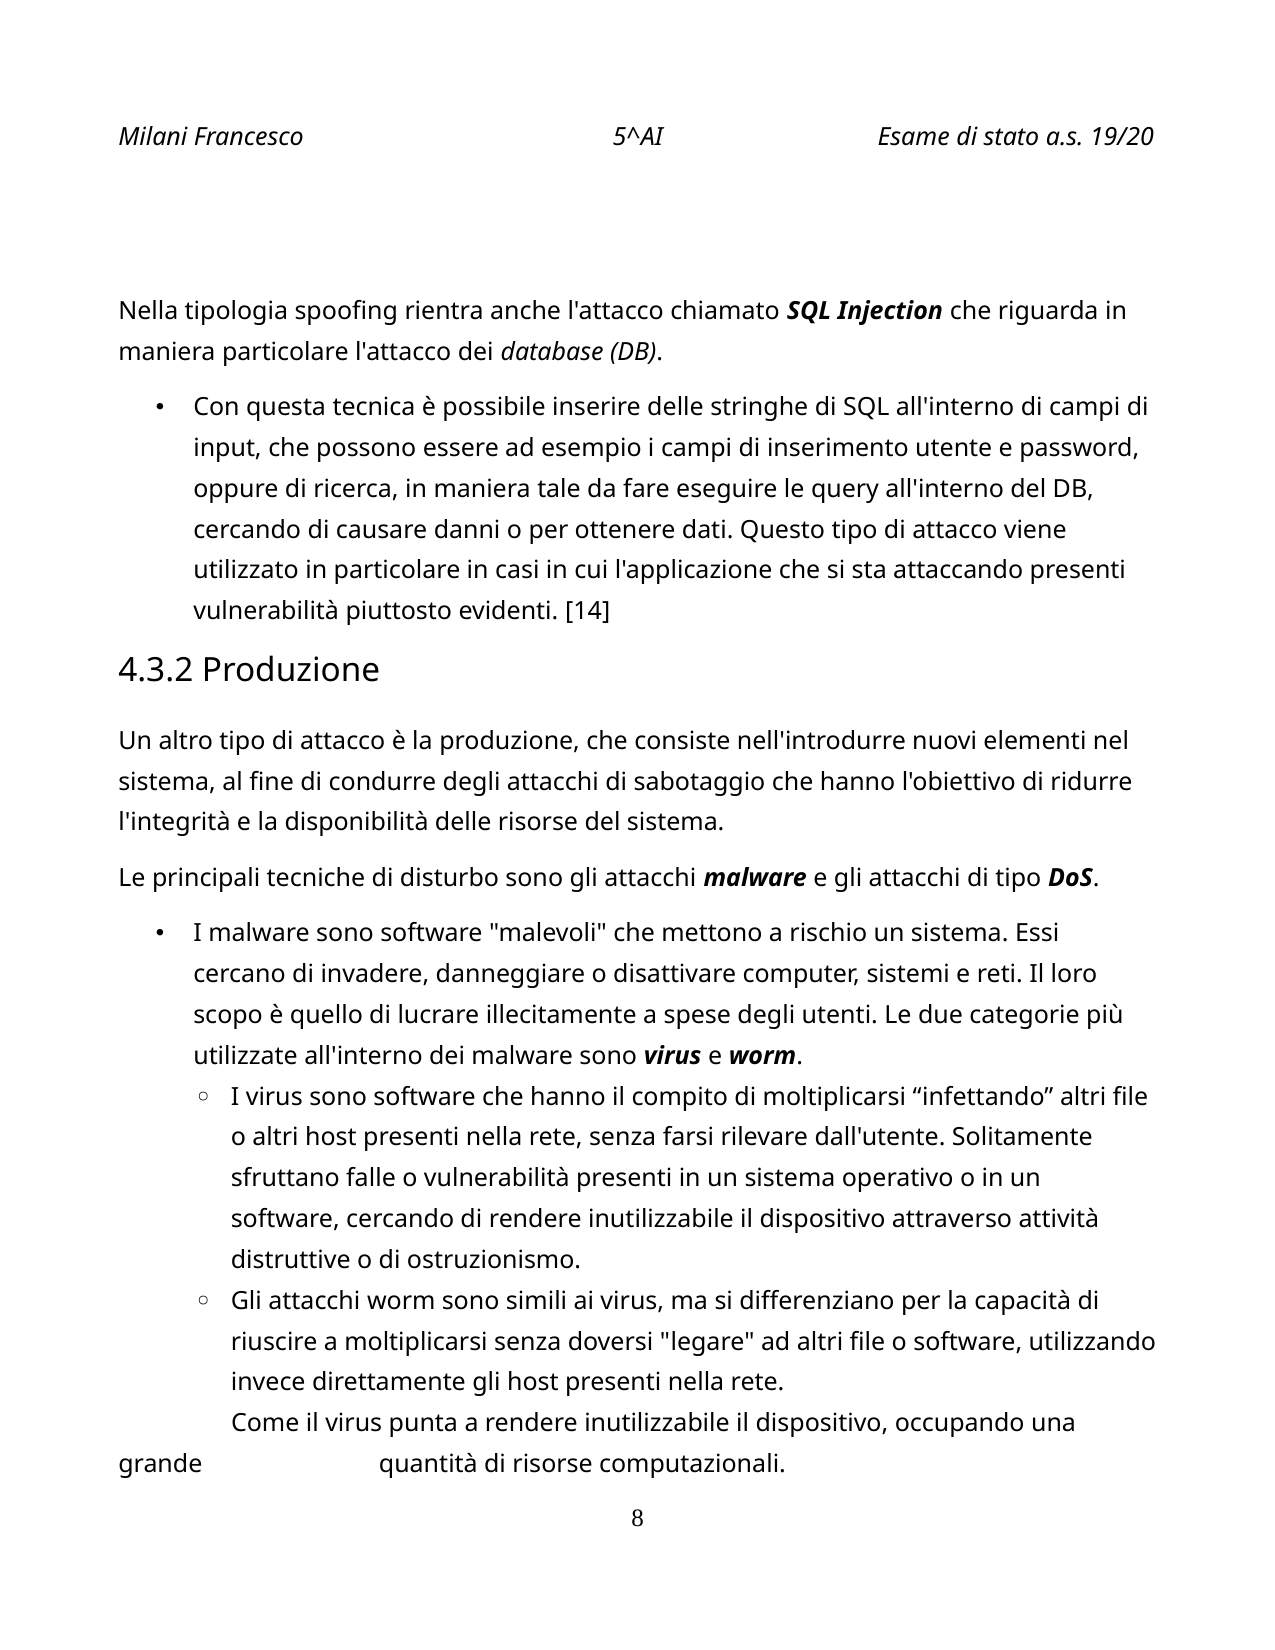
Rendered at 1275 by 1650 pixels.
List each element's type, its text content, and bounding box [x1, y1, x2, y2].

subtitle 4.3.2 Produzione [118, 646, 1157, 692]
list I malware sono software "malevoli" che mettono a rischio un sistema. Essi cercano di invadere, danneggiare o disattivare computer, sistemi e reti. Il loro scopo è quello di lucrare illecitamente a spese degli utenti. Le due categorie più utilizzate all'interno dei malware sono virus e worm. [156, 915, 1157, 1071]
list I virus sono software che hanno il compito di moltiplicarsi “infettando” altri file o altri host presenti nella rete, senza farsi rilevare dall'utente. Solitamente sfruttano falle o vulnerabilità presenti in un sistema operativo o in un software, cercando di rendere inutilizzabile il dispositivo attraverso attività distruttive o di ostruzionismo. [193, 1078, 1157, 1276]
text Nella tipologia spoofing rientra anche l'attacco chiamato SQL Injection che riguarda in maniera particolare l'attacco dei database (DB). [118, 292, 1157, 367]
text Un altro tipo di attacco è la produzione, che consiste nell'introdurre nuovi elementi nel sistema, al fine di condurre degli attacchi di sabotaggio che hanno l'obiettivo di ridurre l'integrità e la disponibilità delle risorse del sistema. [118, 722, 1157, 838]
list Gli attacchi worm sono simili ai virus, ma si differenziano per la capacità di riuscire a moltiplicarsi senza doversi "legare" ad altri file o software, utilizzando invece direttamente gli host presenti nella rete. [193, 1282, 1157, 1398]
text Le principali tecniche di disturbo sono gli attacchi malware e gli attacchi di tipo DoS. [118, 859, 1157, 893]
text Come il virus punta a rendere inutilizzabile il dispositivo, occupando una grande quantità di risorse computazionali. [118, 1405, 1157, 1480]
list Con questa tecnica è possibile inserire delle stringhe di SQL all'interno di campi di input, che possono essere ad esempio i campi di inserimento utente e password, oppure di ricerca, in maniera tale da fare eseguire le query all'interno del DB, cercando di causare danni o per ottenere dati. Questo tipo di attacco viene utilizzato in particolare in casi in cui l'applicazione che si sta attaccando presenti vulnerabilità piuttosto evidenti. [14] [156, 389, 1157, 627]
